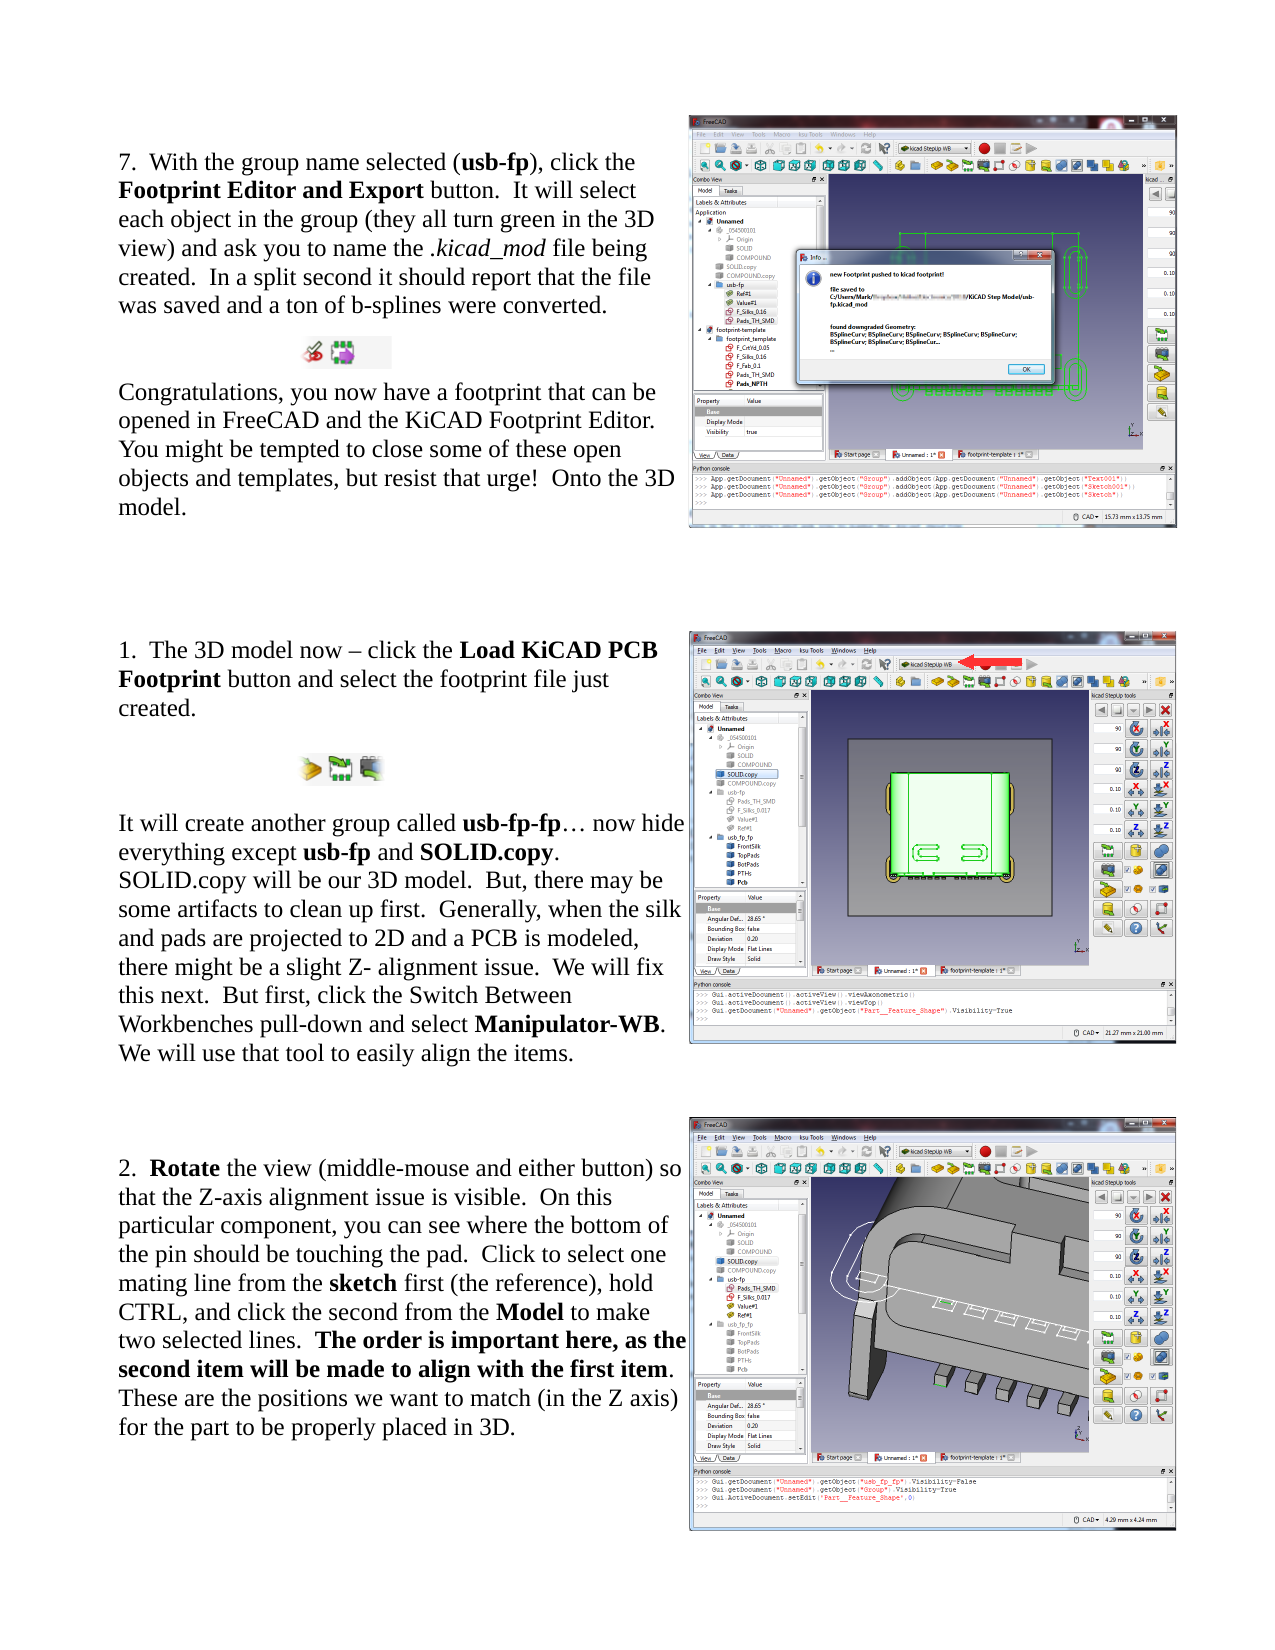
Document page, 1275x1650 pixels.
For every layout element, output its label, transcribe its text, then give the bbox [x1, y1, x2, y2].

picture [688, 115, 1178, 528]
picture [292, 336, 392, 369]
picture [689, 1117, 1177, 1531]
text 7. With the group name selected (usb-fp), click the Footprint Editor and Export button. It will select [118, 147, 688, 204]
text You might be tempted to close some of these open objects and templates, but resist that urge! Onto the 3D model. [118, 434, 688, 521]
picture [689, 631, 1177, 1044]
picture [292, 753, 393, 786]
text It will create another group called usb-fp-fp… now hide everything except usb-fp and SOLID.copy. SOLID.copy will be our 3D model. But, there may be some artifacts to clean up first. Generally, when the silk and pads are projected to 2D and a PCB is modeled, there might be a slight Z- alignment issue. We will fix this next. But first, click the Switch Between Workbenches pull-down and select Manipulator-WB. We will use that tool to easily align the items. [118, 808, 1157, 1067]
text 2. Rotate the view (middle-mouse and either button) so that the Z-axis alignment issue is visible. On this particular component, you can see where the bottom of the pin should be touching the pad. Click to select one mating line from the sketch first (the reference), hold CTRL, and click the second from the Model to make two selected lines. The order is important here, as the second item will be made to align with the first item. These are the positions we want to match (in the Z axis) for the part to be properly placed in 3D. [118, 1153, 689, 1441]
text Congratulations, you now have a footprint that can be opened in FreeCAD and the KiCAD Footprint Editor. [118, 377, 688, 434]
text 1. The 3D model now – click the Load KiCAD PCB Footprint button and select the footprint file just created. [118, 636, 689, 722]
text each object in the group (they all turn green in the 3D view) and ask you to name the .kicad_mod file being created. In a split second it should report that the file was saved and a ton of b-splines were converted. [118, 204, 688, 319]
